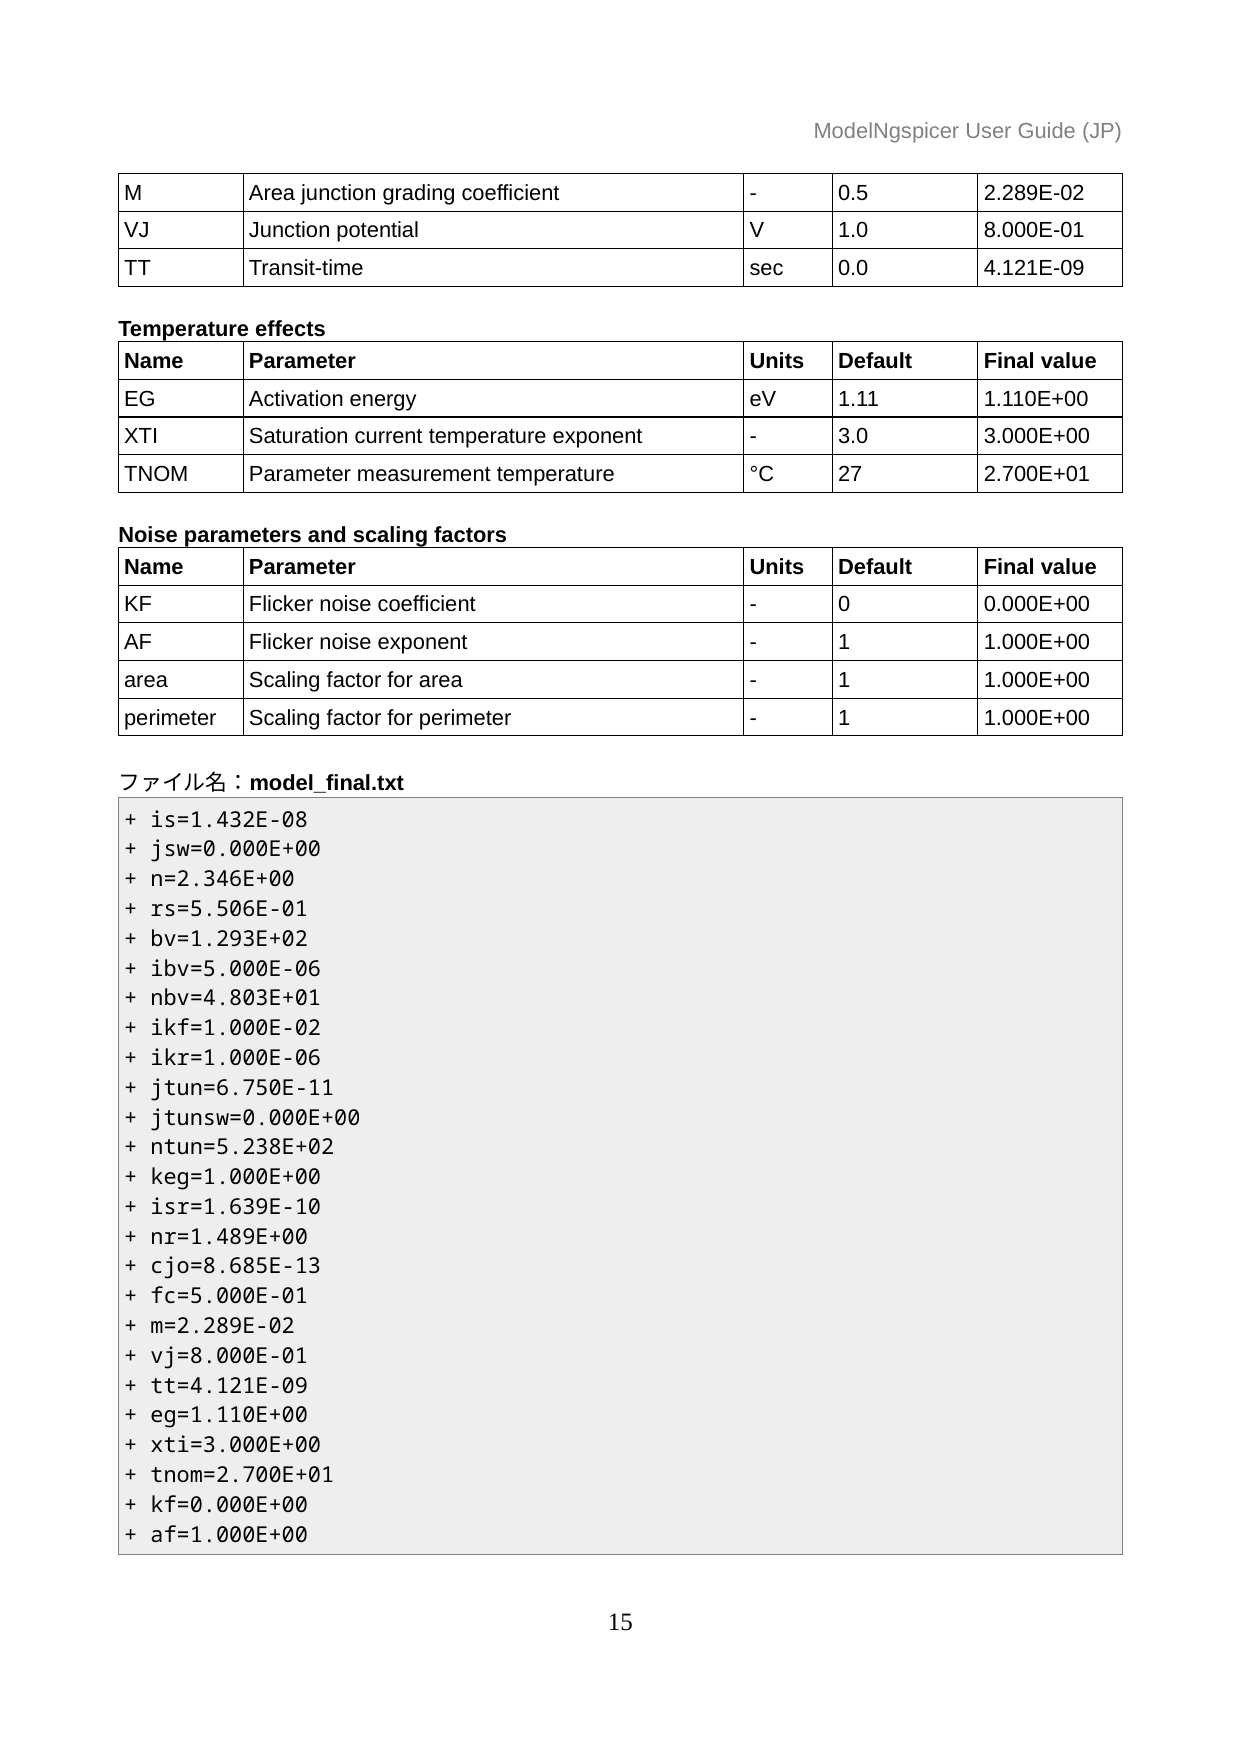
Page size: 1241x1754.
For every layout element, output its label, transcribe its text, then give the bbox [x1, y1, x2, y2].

table_header + is=1.432E-08 + jsw=0.000E+00 + n=2.346E+00 + rs=5.506E-01 + bv=1.293E+02 + ibv=5.000E-06 + nbv=4.803E+01 + ikf=1.000E-02 + ikr=1.000E-06 + jtun=6.750E-11 + jtunsw=0.000E+00 + ntun=5.238E+02 + keg=1.000E+00 + isr=1.639E-10 + nr=1.489E+00 + cjo=8.685E-13 + fc=5.000E-01 + m=2.289E-02 + vj=8.000E-01 + tt=4.121E-09 + eg=1.110E+00 + xti=3.000E+00 + tnom=2.700E+01 + kf=0.000E+00 + af=1.000E+00 [119, 798, 1122, 1554]
table_cell 1.000E+00 [978, 623, 1122, 660]
table_cell 1 [833, 699, 977, 735]
table_cell 3.0 [833, 418, 977, 454]
table_header Parameter [244, 342, 743, 379]
table_header Units [744, 342, 832, 379]
table_cell - [744, 623, 832, 660]
table_cell Parameter measurement temperature [244, 455, 743, 492]
table_header Units [744, 548, 832, 584]
table_cell area [119, 661, 243, 698]
table_cell 27 [833, 455, 977, 492]
table_cell - [744, 418, 832, 454]
table_cell 1 [833, 623, 977, 660]
table_cell 1.0 [833, 212, 977, 248]
table_cell 0.0 [833, 249, 977, 286]
table_cell V [744, 212, 832, 248]
table_cell sec [744, 249, 832, 286]
table_cell 2.289E-02 [978, 174, 1122, 211]
table_cell 1.110E+00 [978, 380, 1122, 416]
table_cell Transit-time [244, 249, 743, 286]
table_cell 0 [833, 586, 977, 622]
table_cell XTI [119, 418, 243, 454]
table_cell 1 [833, 661, 977, 698]
table_cell 0.5 [833, 174, 977, 211]
table_header Name [119, 548, 243, 584]
table_cell °C [744, 455, 832, 492]
table_cell Flicker noise coefficient [244, 586, 743, 622]
table_header Final value [978, 342, 1122, 379]
table_cell TNOM [119, 455, 243, 492]
text ファイル名：model_final.txt [118, 765, 1122, 797]
table_header Default [833, 342, 977, 379]
table_cell 2.700E+01 [978, 455, 1122, 492]
table_cell 1.000E+00 [978, 661, 1122, 698]
table_cell Junction potential [244, 212, 743, 248]
table_cell KF [119, 586, 243, 622]
table_cell 0.000E+00 [978, 586, 1122, 622]
table_header Name [119, 342, 243, 379]
table_cell Area junction grading coefficient [244, 174, 743, 211]
table_cell perimeter [119, 699, 243, 735]
table_cell TT [119, 249, 243, 286]
table_cell Activation energy [244, 380, 743, 416]
table_cell 1.000E+00 [978, 699, 1122, 735]
table_cell - [744, 586, 832, 622]
table_cell Flicker noise exponent [244, 623, 743, 660]
table_cell - [744, 174, 832, 211]
table_cell 3.000E+00 [978, 418, 1122, 454]
table_header Final value [978, 548, 1122, 584]
text Noise parameters and scaling factors [118, 522, 1122, 547]
text Temperature effects [118, 316, 1122, 341]
table_cell eV [744, 380, 832, 416]
table_header Parameter [244, 548, 743, 584]
table_cell - [744, 699, 832, 735]
table_cell AF [119, 623, 243, 660]
table_cell 4.121E-09 [978, 249, 1122, 286]
table_cell M [119, 174, 243, 211]
table_cell 8.000E-01 [978, 212, 1122, 248]
table_cell EG [119, 380, 243, 416]
table_cell Scaling factor for area [244, 661, 743, 698]
table_cell VJ [119, 212, 243, 248]
table_header Default [833, 548, 977, 584]
table_cell Saturation current temperature exponent [244, 418, 743, 454]
table_cell - [744, 661, 832, 698]
table_cell Scaling factor for perimeter [244, 699, 743, 735]
table_cell 1.11 [833, 380, 977, 416]
